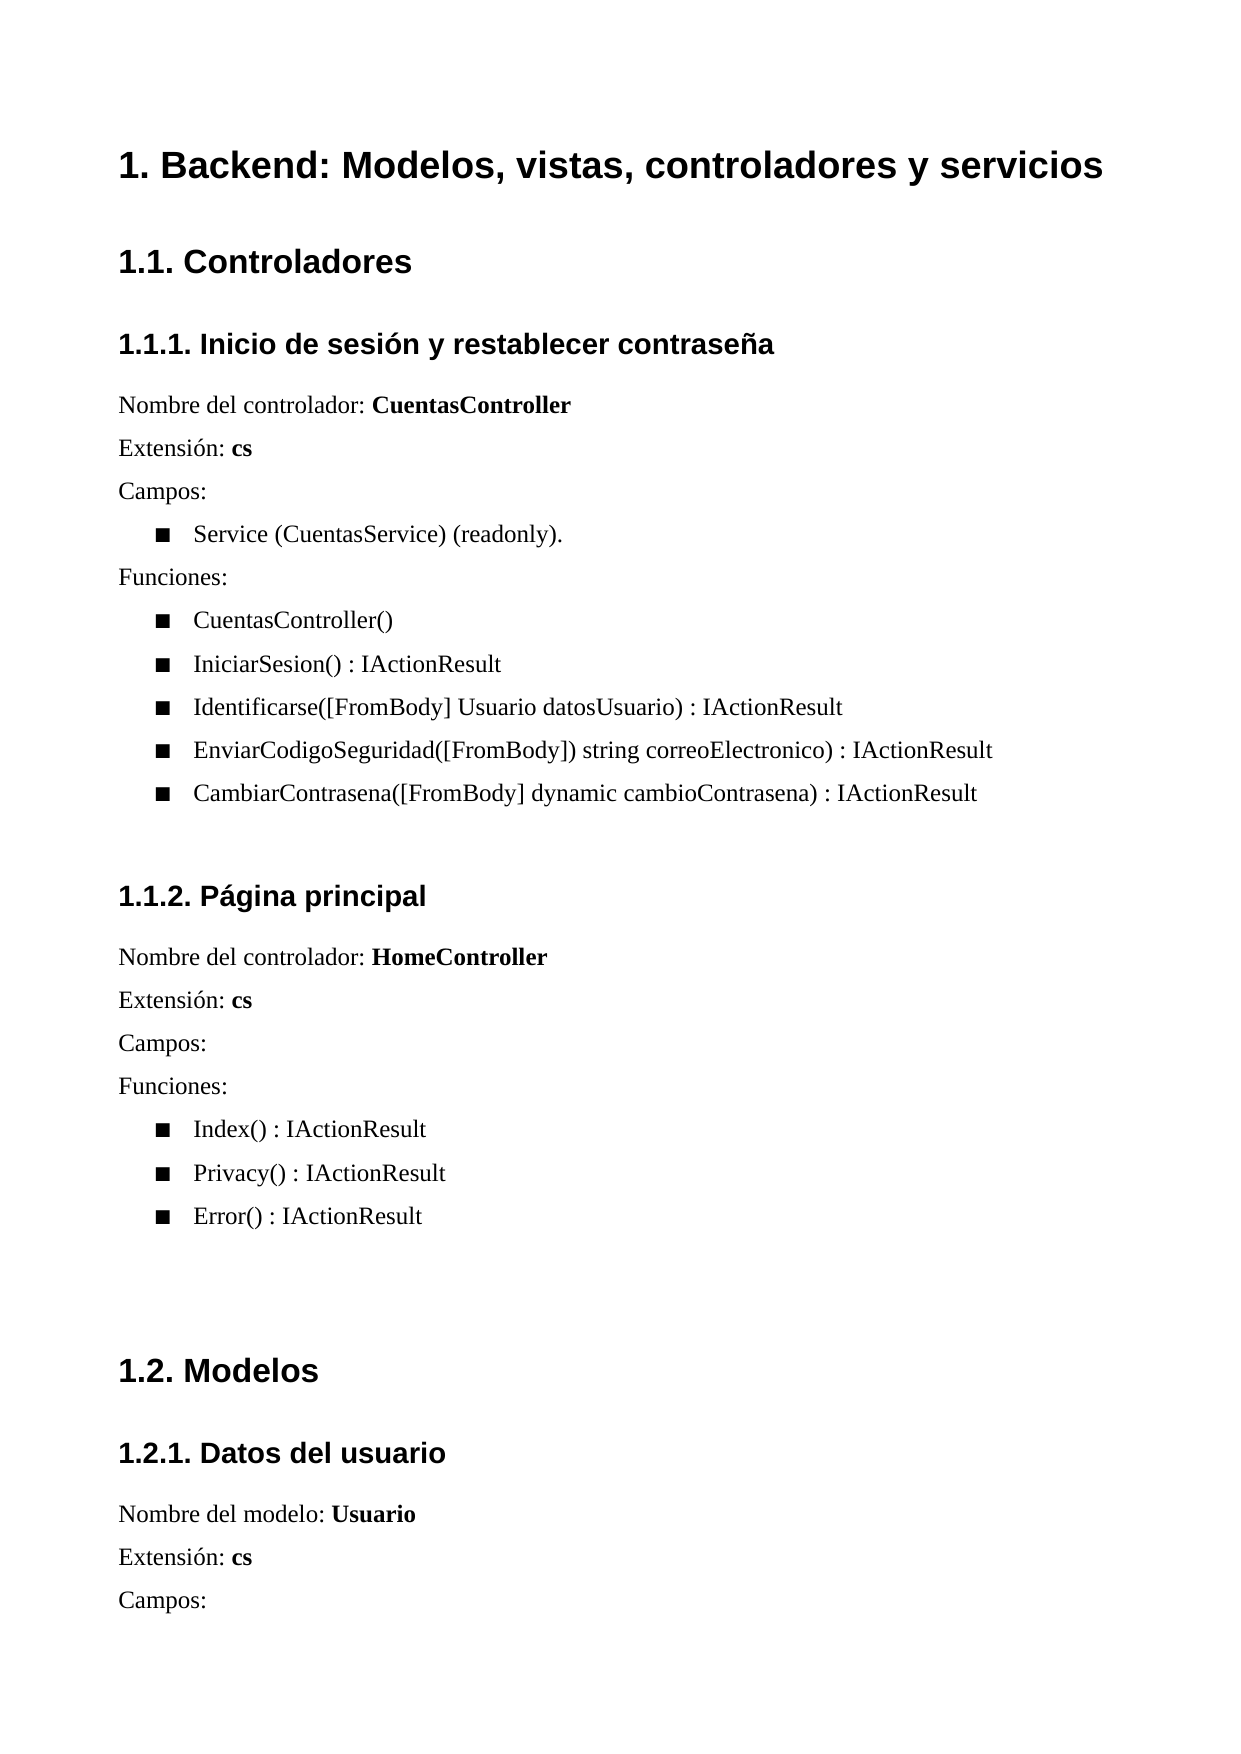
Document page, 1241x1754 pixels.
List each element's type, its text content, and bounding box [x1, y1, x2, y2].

subtitle 1.2. Modelos [118, 1351, 1122, 1390]
text Campos: [118, 476, 1122, 505]
text Nombre del controlador: CuentasController [118, 390, 1122, 419]
text Extensión: cs [118, 433, 1122, 462]
text Campos: [118, 1585, 1122, 1614]
text Campos: [118, 1028, 1122, 1057]
subtitle 1.1.2. Página principal [118, 879, 1122, 913]
text Nombre del modelo: Usuario [118, 1499, 1122, 1528]
text Nombre del controlador: HomeController [118, 942, 1122, 971]
text Funciones: [118, 562, 1122, 591]
list Privacy() : IActionResult [156, 1158, 1122, 1186]
subtitle 1. Backend: Modelos, vistas, controladores y servicios [118, 143, 1122, 187]
list Error() : IActionResult [156, 1201, 1122, 1229]
list IniciarSesion() : IActionResult [156, 649, 1122, 677]
subtitle 1.1.1. Inicio de sesión y restablecer contraseña [118, 327, 1122, 361]
list Service (CuentasService) (readonly). [156, 519, 1122, 548]
list CuentasController() [156, 606, 1122, 634]
list CambiarContrasena([FromBody] dynamic cambioContrasena) : IActionResult [156, 778, 1122, 807]
list Index() : IActionResult [156, 1114, 1122, 1143]
text Extensión: cs [118, 1542, 1122, 1571]
list Identificarse([FromBody] Usuario datosUsuario) : IActionResult [156, 692, 1122, 721]
text Extensión: cs [118, 985, 1122, 1014]
list EnviarCodigoSeguridad([FromBody]) string correoElectronico) : IActionResult [156, 735, 1122, 764]
text Funciones: [118, 1071, 1122, 1100]
subtitle 1.2.1. Datos del usuario [118, 1436, 1122, 1470]
subtitle 1.1. Controladores [118, 242, 1122, 281]
